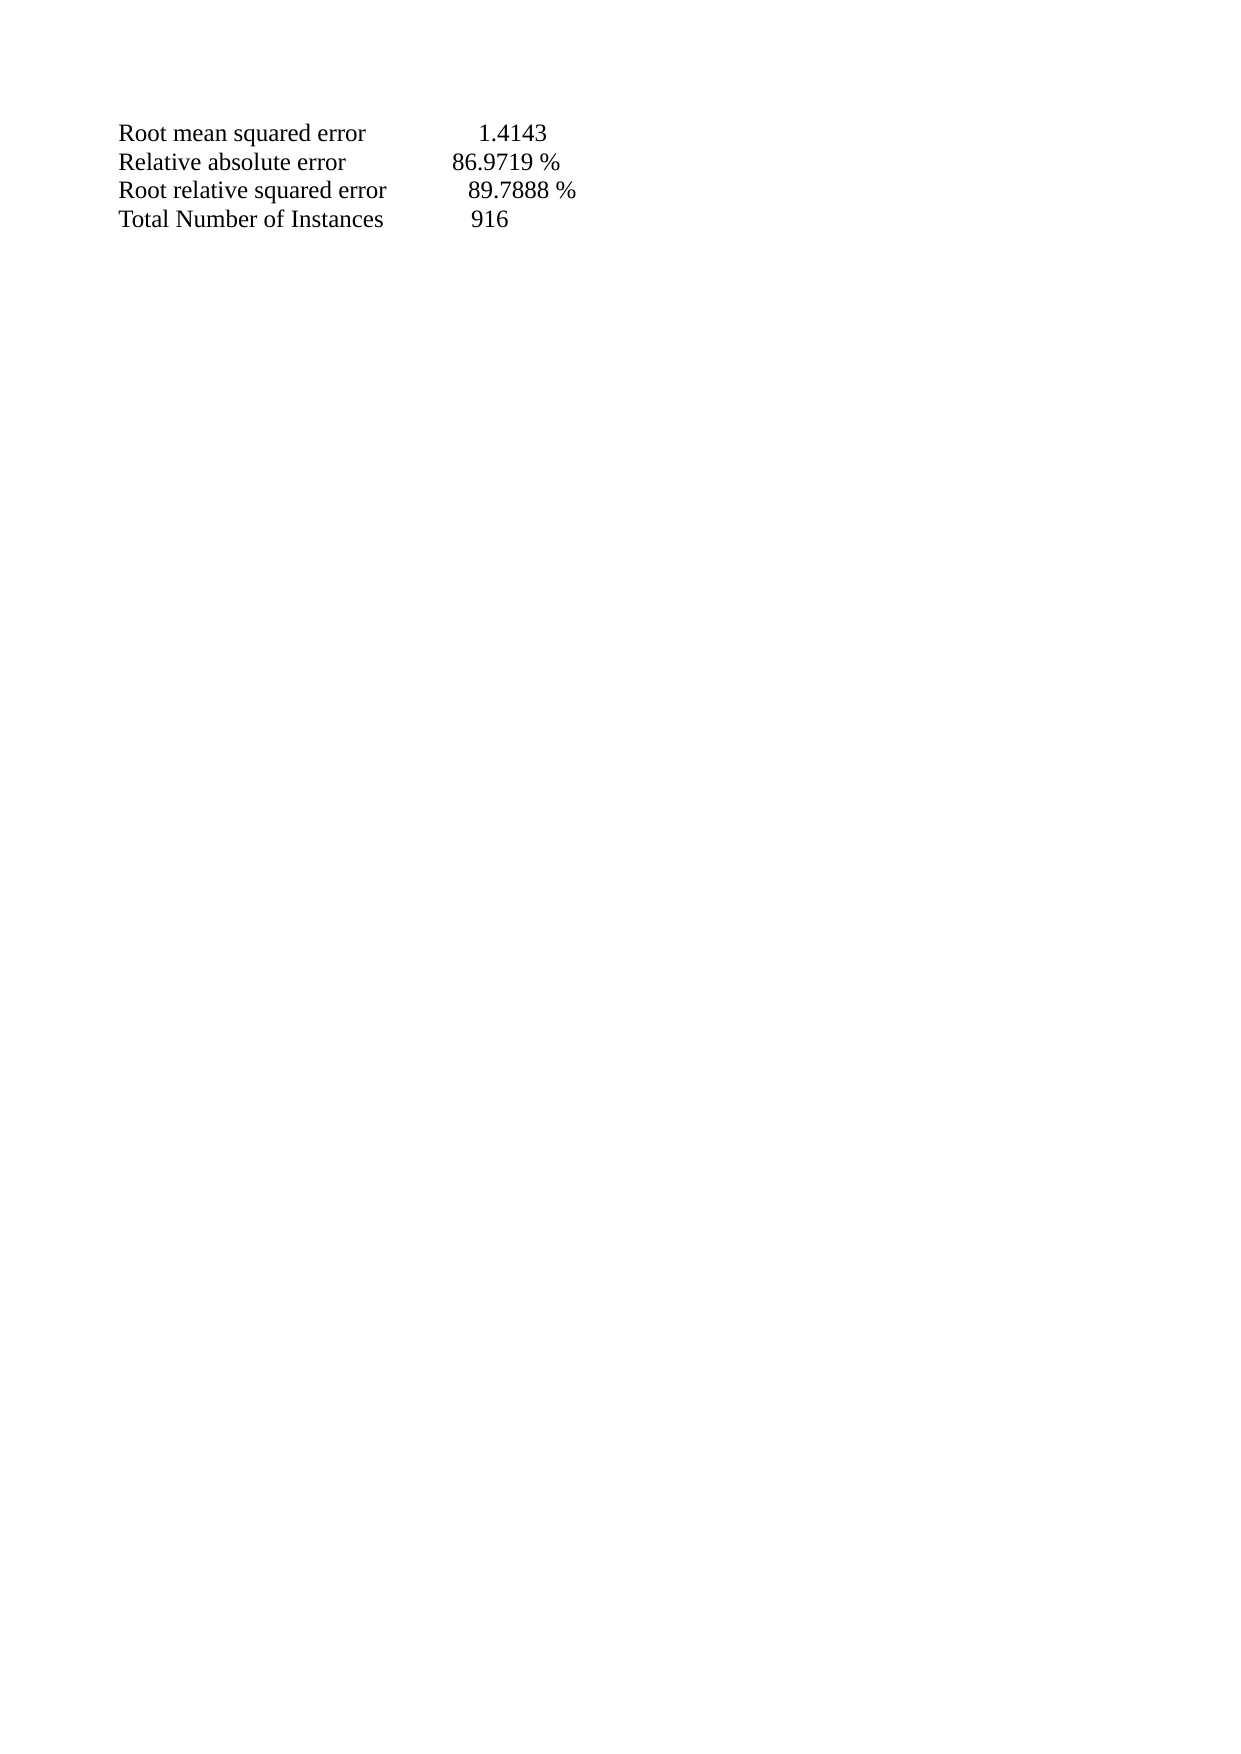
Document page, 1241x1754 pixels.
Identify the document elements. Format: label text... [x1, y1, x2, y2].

text Total Number of Instances 916 [118, 204, 1122, 233]
text Root mean squared error 1.4143 [118, 118, 1122, 147]
text Relative absolute error 86.9719 % [118, 147, 1122, 176]
text Root relative squared error 89.7888 % [118, 176, 1122, 204]
